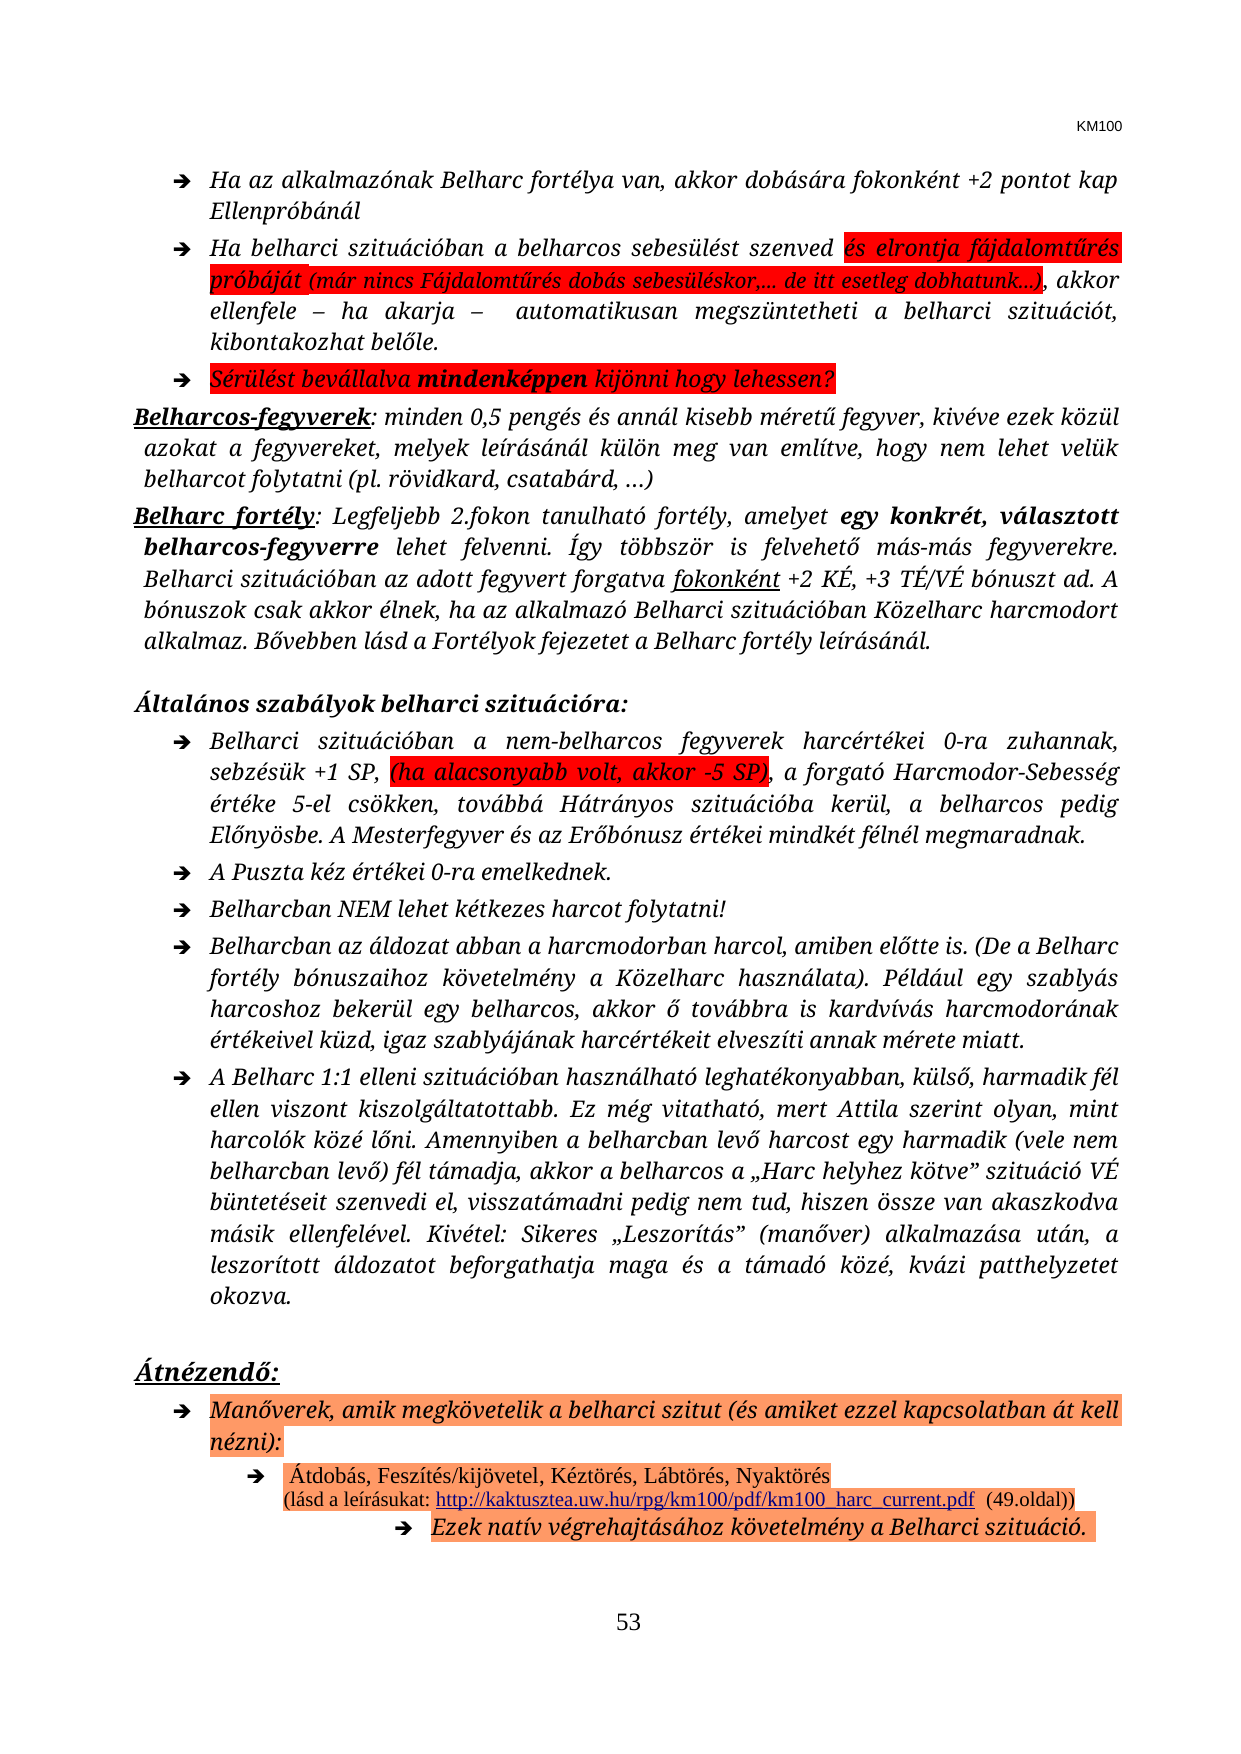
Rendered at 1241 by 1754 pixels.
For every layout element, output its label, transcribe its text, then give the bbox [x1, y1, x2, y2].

text Átnézendő: [134, 1354, 1122, 1388]
text Általános szabályok belharci szituációra: [134, 688, 1122, 719]
list Ezek natív végrehajtásához követelmény a Belharci szituáció. [393, 1511, 1122, 1542]
list Belharcban NEM lehet kétkezes harcot folytatni! [172, 893, 1122, 924]
list A Belharc 1:1 elleni szituációban használható leghatékonyabban, külső, harmadik fél ellen viszont kiszolgáltatottabb. Ez még vitatható, mert Attila szerint olyan, mint harcolók közé lőni. Amennyiben a belharcban levő harcost egy harmadik (vele nem belharcban levő) fél támadja, akkor a belharcos a „Harc helyhez kötve” szituáció VÉ büntetéseit szenvedi el, visszatámadni pedig nem tud, hiszen össze van akaszkodva másik ellenfelével. Kivétel: Sikeres „Leszorítás” (manőver) alkalmazása után, a leszorított áldozatot beforgathatja maga és a támadó közé, kvázi patthelyzetet okozva. [172, 1061, 1122, 1311]
list Belharcban az áldozat abban a harcmodorban harcol, amiben előtte is. (De a Belharc fortély bónuszaihoz követelmény a Közelharc használata). Például egy szablyás harcoshoz bekerül egy belharcos, akkor ő továbbra is kardvívás harcmodorának értékeivel küzd, igaz szablyájának harcértékeit elveszíti annak mérete miatt. [172, 930, 1122, 1055]
list Ha belharci szituációban a belharcos sebesülést szenved és elrontja fájdalomtűrés próbáját (már nincs Fájdalomtűrés dobás sebesüléskor,... de itt esetleg dobhatunk...), akkor ellenfele – ha akarja – automatikusan megszüntetheti a belharci szituációt, kibontakozhat belőle. [172, 232, 1122, 357]
text Belharc fortély: Legfeljebb 2.fokon tanulható fortély, amelyet egy konkrét, választott belharcos-fegyverre lehet felvenni. Így többször is felvehető más-más fegyverekre. Belharci szituációban az adott fegyvert forgatva fokonként +2 KÉ, +3 TÉ/VÉ bónuszt ad. A bónuszok csak akkor élnek, ha az alkalmazó Belharci szituációban Közelharc harcmodort alkalmaz. Bővebben lásd a Fortélyok fejezetet a Belharc fortély leírásánál. [133, 500, 1122, 656]
text Belharcos-fegyverek: minden 0,5 pengés és annál kisebb méretű fegyver, kivéve ezek közül azokat a fegyvereket, melyek leírásánál külön meg van említve, hogy nem lehet velük belharcot folytatni (pl. rövidkard, csatabárd, …) [133, 400, 1122, 494]
list Átdobás, Feszítés/kijövetel, Kéztörés, Lábtörés, Nyaktörés (lásd a leírásukat: http://kaktusztea.uw.hu/rpg/km100/pdf/km100_harc_current.pdf (49.oldal)) [246, 1463, 1122, 1511]
list Ha az alkalmazónak Belharc fortélya van, akkor dobására fokonként +2 pontot kap Ellenpróbánál [172, 164, 1122, 226]
list A Puszta kéz értékei 0-ra emelkednek. [172, 856, 1122, 887]
list Sérülést bevállalva mindenképpen kijönni hogy lehessen? [172, 363, 1122, 394]
list Manőverek, amik megkövetelik a belharci szitut (és amiket ezzel kapcsolatban át kell nézni): [172, 1394, 1122, 1457]
list Belharci szituációban a nem-belharcos fegyverek harcértékei 0-ra zuhannak, sebzésük +1 SP, (ha alacsonyabb volt, akkor -5 SP), a forgató Harcmodor-Sebesség értéke 5-el csökken, továbbá Hátrányos szituációba kerül, a belharcos pedig Előnyösbe. A Mesterfegyver és az Erőbónusz értékei mindkét félnél megmaradnak. [172, 725, 1122, 850]
